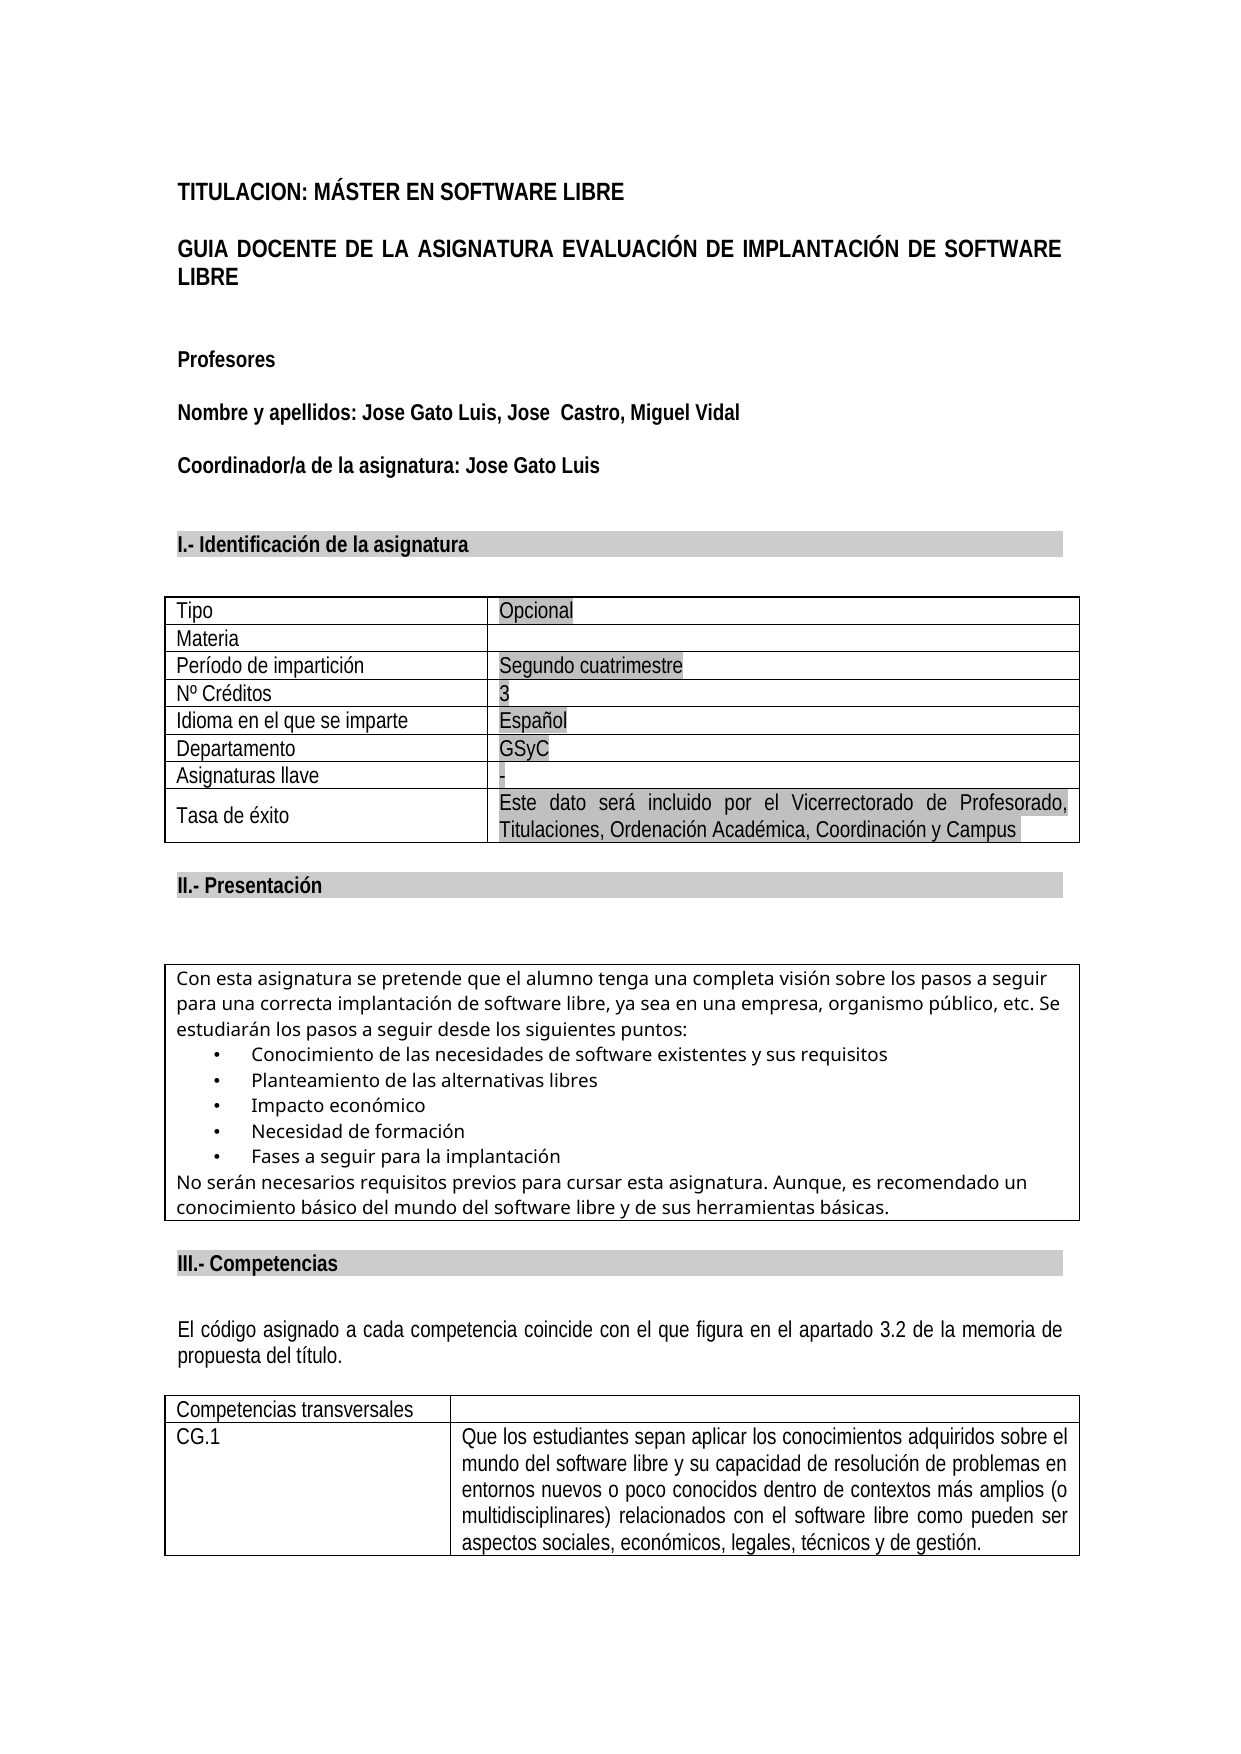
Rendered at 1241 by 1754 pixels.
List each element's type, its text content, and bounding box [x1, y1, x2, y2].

table_header Opcional [488, 598, 1079, 624]
table_cell Materia [166, 625, 487, 651]
text Nombre y apellidos: Jose Gato Luis, Jose Castro, Miguel Vidal [177, 399, 1063, 425]
text El código asignado a cada competencia coincide con el que figura en el apartado 3.2 de la memoria de propuesta del título. [177, 1316, 1063, 1368]
table_header Con esta asignatura se pretende que el alumno tenga una completa visión sobre los pasos a seguir para una correcta implantación de software libre, ya sea en una empresa, organismo público, etc. Se estudiarán los pasos a seguir desde los siguientes puntos: Conocimiento de las necesidades de software existentes y sus requisitos Planteamiento de las alternativas libres Impacto económico Necesidad de formación Fases a seguir para la implantación No serán necesarios requisitos previos para cursar esta asignatura. Aunque, es recomendado un conocimiento básico del mundo del software libre y de sus herramientas básicas. [166, 965, 1079, 1220]
text TITULACION: MÁSTER EN SOFTWARE LIBRE [177, 176, 1063, 205]
table_cell Este dato será incluido por el Vicerrectorado de Profesorado, Titulaciones, Ordenación Académica, Coordinación y Campus [488, 789, 1079, 842]
text Profesores [177, 346, 1063, 372]
table_cell [488, 625, 1079, 651]
text GUIA DOCENTE DE LA ASIGNATURA EVALUACIÓN DE IMPLANTACIÓN DE SOFTWARE LIBRE [177, 234, 1063, 291]
table_cell 3 [488, 680, 1079, 706]
table_cell Nº Créditos [166, 680, 487, 706]
table_header Competencias transversales [166, 1396, 450, 1422]
text I.- Identificación de la asignatura [177, 531, 1063, 557]
table_cell GSyC [488, 735, 1079, 761]
table_cell Asignaturas llave [166, 762, 487, 788]
text III.- Competencias [177, 1250, 1063, 1276]
table_cell Idioma en el que se imparte [166, 707, 487, 733]
table_header Tipo [166, 598, 487, 624]
table_cell Español [488, 707, 1079, 733]
text Coordinador/a de la asignatura: Jose Gato Luis [177, 452, 1063, 478]
table_cell Segundo cuatrimestre [488, 652, 1079, 679]
table_cell Departamento [166, 735, 487, 761]
table_cell Tasa de éxito [166, 789, 487, 842]
text II.- Presentación [177, 872, 1063, 898]
table_cell - [488, 762, 1079, 788]
table_cell Período de impartición [166, 652, 487, 679]
table_cell Que los estudiantes sepan aplicar los conocimientos adquiridos sobre el mundo del software libre y su capacidad de resolución de problemas en entornos nuevos o poco conocidos dentro de contextos más amplios (o multidisciplinares) relacionados con el software libre como pueden ser aspectos sociales, económicos, legales, técnicos y de gestión. [451, 1423, 1079, 1555]
table_cell CG.1 [166, 1423, 450, 1555]
table_header [451, 1396, 1079, 1422]
